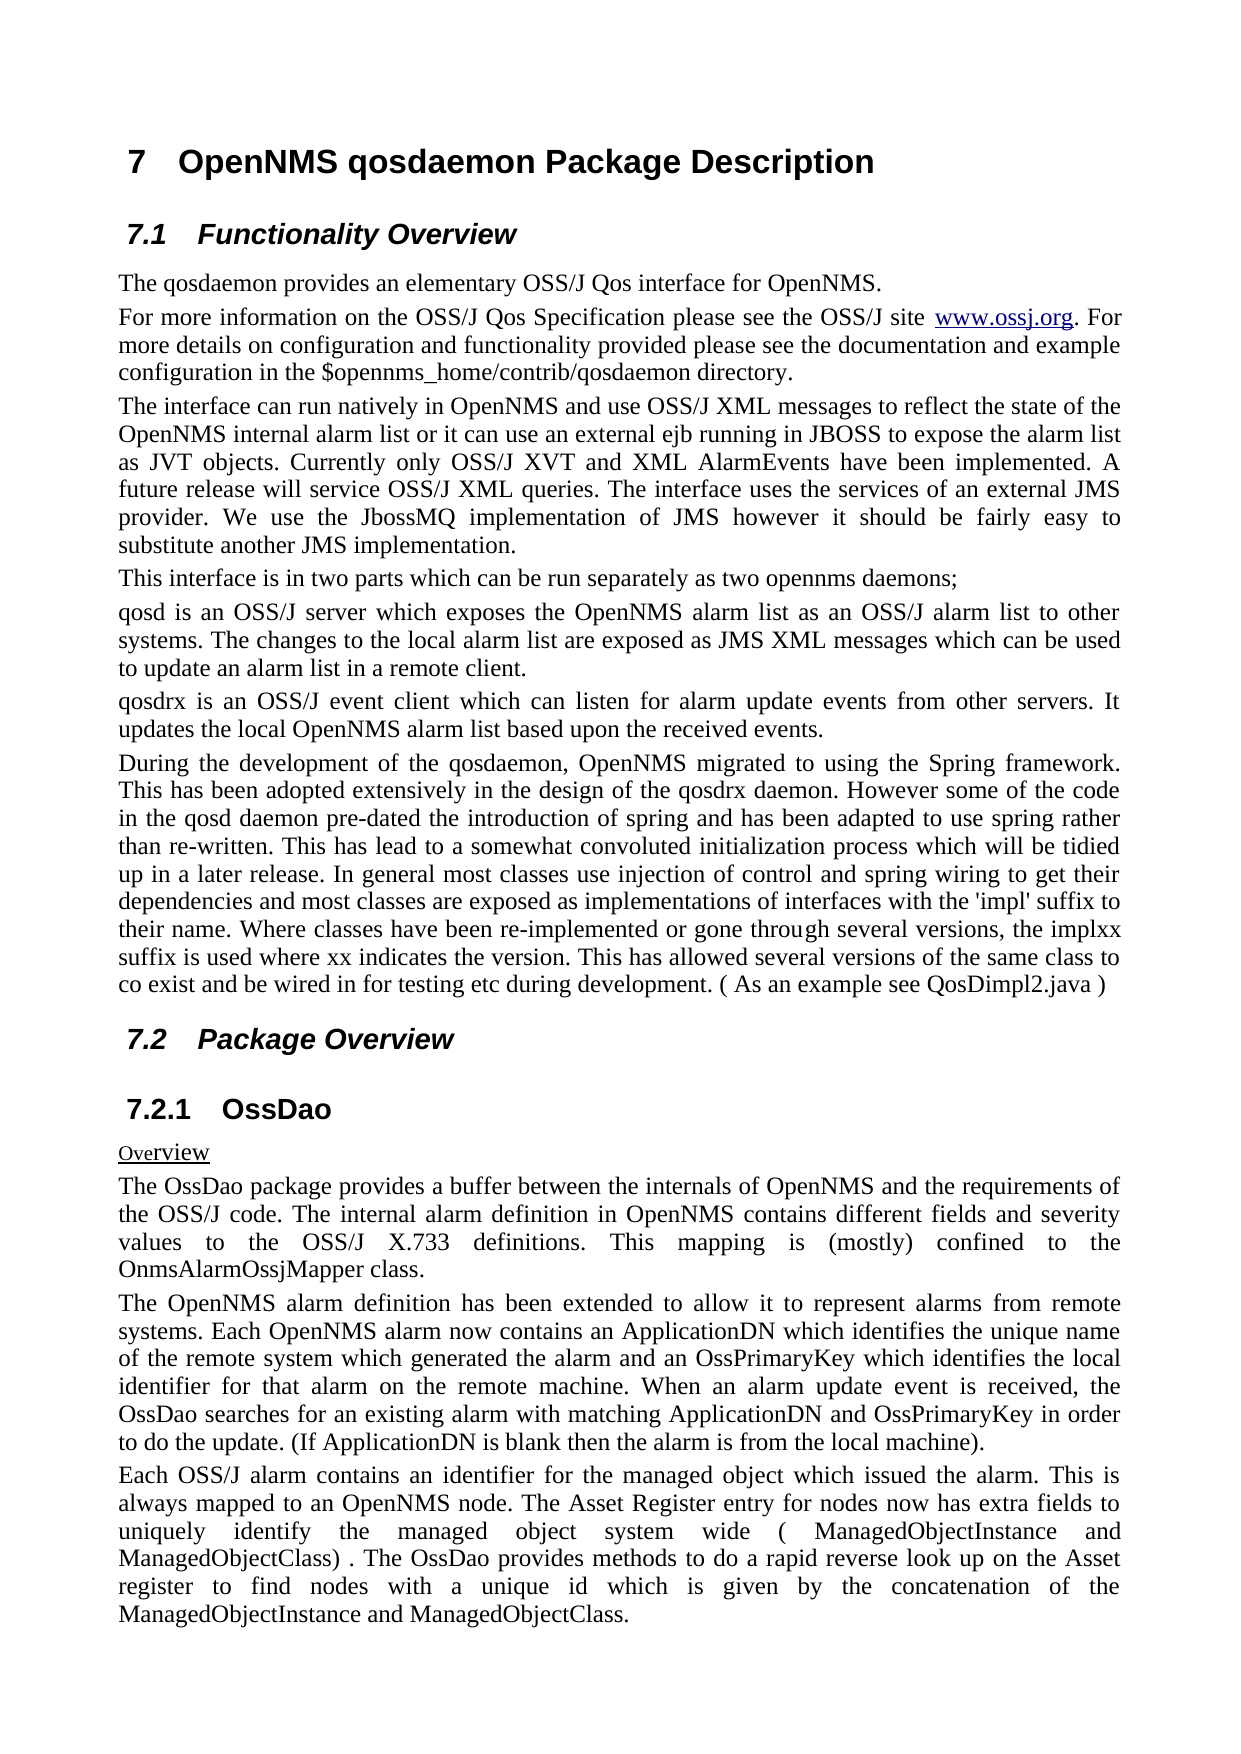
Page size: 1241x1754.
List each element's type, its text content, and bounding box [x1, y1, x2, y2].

subtitle OssDao [118, 1093, 1122, 1126]
subtitle OpenNMS qosdaemon Package Description [118, 143, 1122, 181]
text During the development of the qosdaemon, OpenNMS migrated to using the Spring framework. This has been adopted extensively in the design of the qosdrx daemon. However some of the code in the qosd daemon pre-dated the introduction of spring and has been adapted to use spring rather than re-written. This has lead to a somewhat convoluted initialization process which will be tidied up in a later release. In general most classes use injection of control and spring wiring to get their dependencies and most classes are exposed as implementations of interfaces with the 'impl' suffix to their name. Where classes have been re-implemented or gone through several versions, the implxx suffix is used where xx indicates the version. This has allowed several versions of the same class to co exist and be wired in for testing etc during development. ( As an example see QosDimpl2.java ) [118, 749, 1122, 998]
text This interface is in two parts which can be run separately as two opennms daemons; [118, 564, 1122, 592]
text Each OSS/J alarm contains an identifier for the managed object which issued the alarm. This is always mapped to an OpenNMS node. The Asset Register entry for nodes now has extra fields to uniquely identify the managed object system wide ( ManagedObjectInstance and ManagedObjectClass) . The OssDao provides methods to do a rapid reverse look up on the Asset register to find nodes with a unique id which is given by the concatenation of the ManagedObjectInstance and ManagedObjectClass. [118, 1461, 1122, 1628]
text Overview [118, 1138, 1122, 1166]
text qosdrx is an OSS/J event client which can listen for alarm update events from other servers. It updates the local OpenNMS alarm list based upon the received events. [118, 687, 1122, 743]
text qosd is an OSS/J server which exposes the OpenNMS alarm list as an OSS/J alarm list to other systems. The changes to the local alarm list are exposed as JMS XML messages which can be used to update an alarm list in a remote client. [118, 598, 1122, 681]
subtitle Package Overview [118, 1023, 1122, 1056]
text The OssDao package provides a buffer between the internals of OpenNMS and the requirements of the OSS/J code. The internal alarm definition in OpenNMS contains different fields and severity values to the OSS/J X.733 definitions. This mapping is (mostly) confined to the OnmsAlarmOssjMapper class. [118, 1172, 1122, 1283]
text The interface can run natively in OpenNMS and use OSS/J XML messages to reflect the state of the OpenNMS internal alarm list or it can use an external ejb running in JBOSS to expose the alarm list as JVT objects. Currently only OSS/J XVT and XML AlarmEvents have been implemented. A future release will service OSS/J XML queries. The interface uses the services of an external JMS provider. We use the JbossMQ implementation of JMS however it should be fairly easy to substitute another JMS implementation. [118, 392, 1122, 558]
subtitle Functionality Overview [118, 218, 1122, 251]
text The OpenNMS alarm definition has been extended to allow it to represent alarms from remote systems. Each OpenNMS alarm now contains an ApplicationDN which identifies the unique name of the remote system which generated the alarm and an OssPrimaryKey which identifies the local identifier for that alarm on the remote machine. When an alarm update event is received, the OssDao searches for an existing alarm with matching ApplicationDN and OssPrimaryKey in order to do the update. (If ApplicationDN is blank then the alarm is from the local machine). [118, 1289, 1122, 1455]
text For more information on the OSS/J Qos Specification please see the OSS/J site www.ossj.org. For more details on configuration and functionality provided please see the documentation and example configuration in the $opennms_home/contrib/qosdaemon directory. [118, 303, 1122, 386]
text The qosdaemon provides an elementary OSS/J Qos interface for OpenNMS. [118, 269, 1122, 297]
